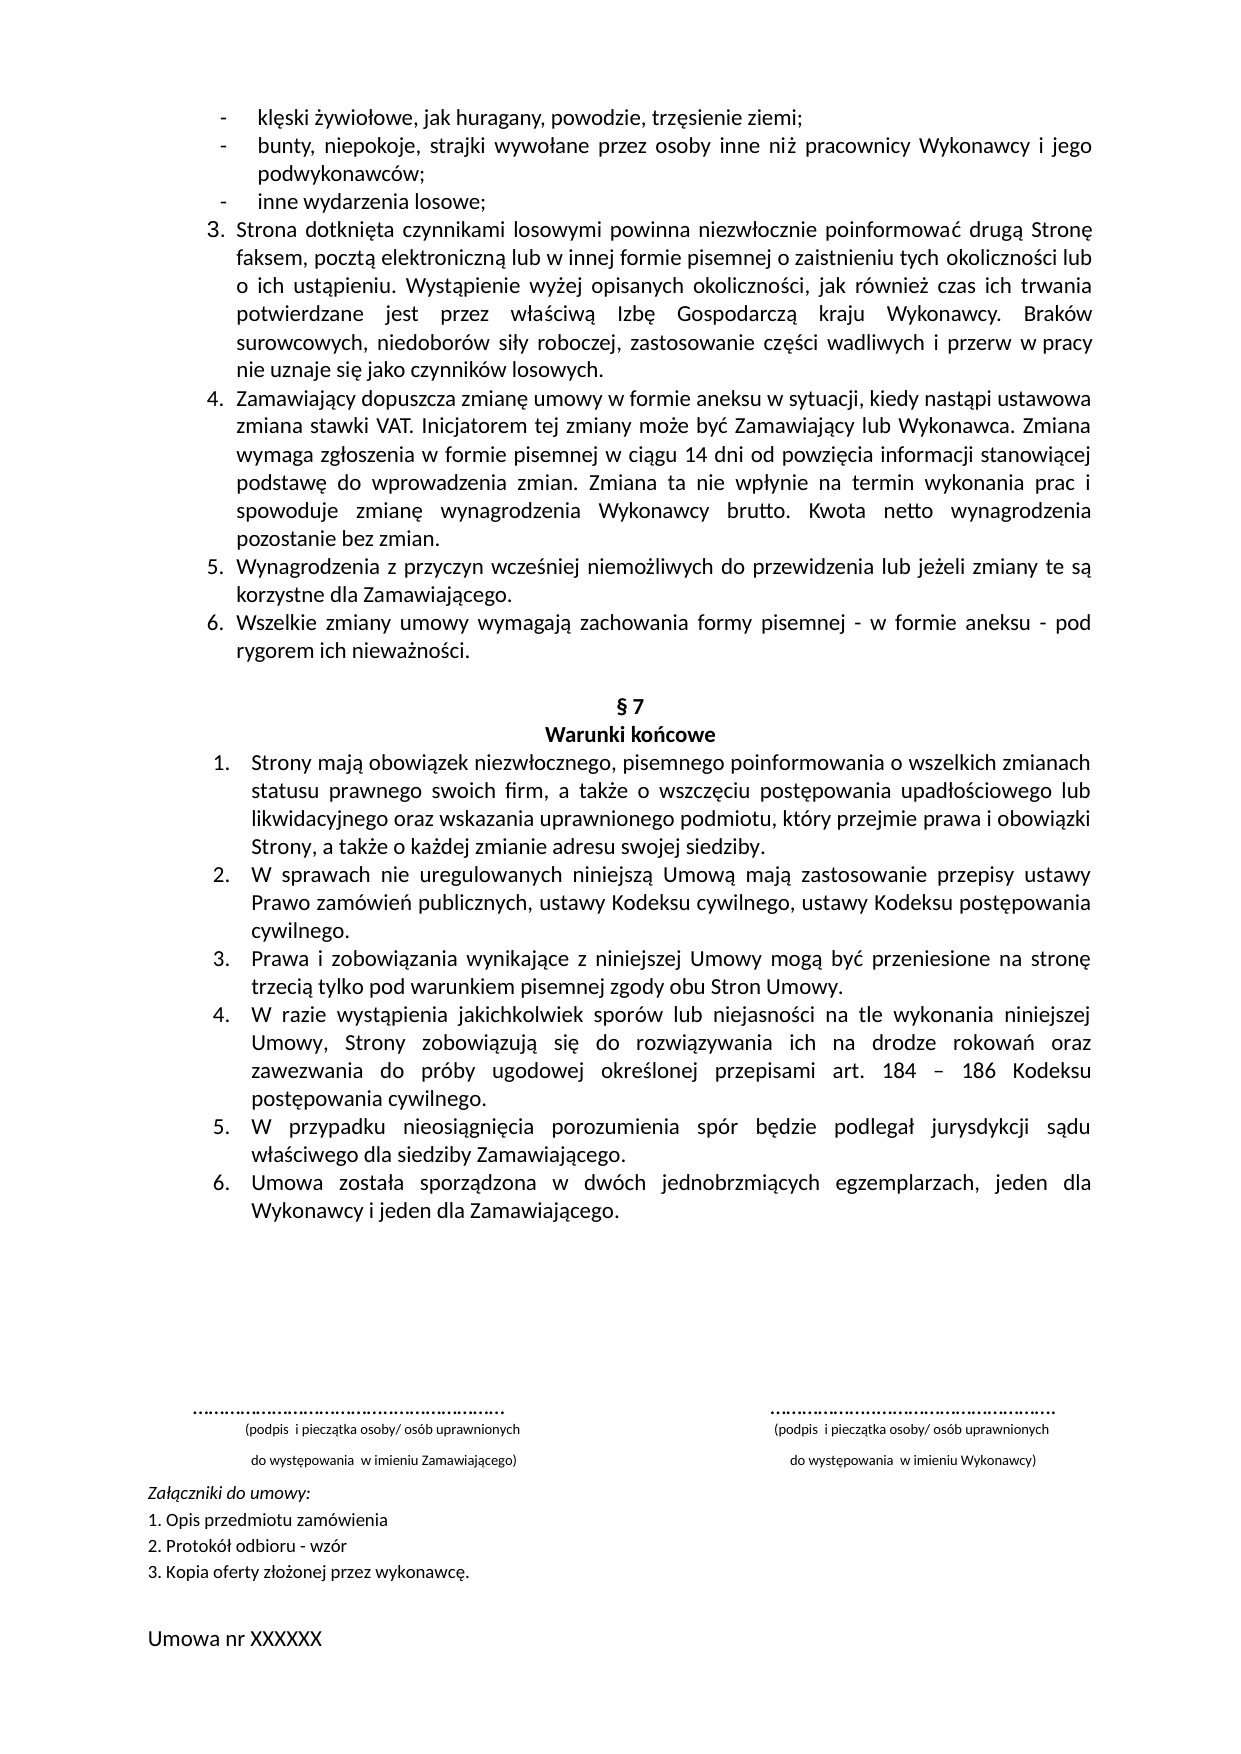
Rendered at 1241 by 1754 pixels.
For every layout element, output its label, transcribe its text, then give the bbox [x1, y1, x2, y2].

list W przypadku nieosiągnięcia porozumienia spór będzie podlegał jurysdykcji sądu właściwego dla siedziby Zamawiającego. [213, 1112, 1093, 1168]
list Prawa i zobowiązania wynikające z niniejszej Umowy mogą być przeniesione na stronę trzecią tylko pod warunkiem pisemnej zgody obu Stron Umowy. [213, 944, 1093, 1000]
text ………………………………..………………… ………………..……………………………. [193, 1392, 1093, 1420]
list Zamawiający dopuszcza zmianę umowy w formie aneksu w sytuacji, kiedy nastąpi ustawowa zmiana stawki VAT. Inicjatorem tej zmiany może być Zamawiający lub Wykonawca. Zmiana wymaga zgłoszenia w formie pisemnej w ciągu 14 dni od powzięcia informacji stanowiącej podstawę do wprowadzenia zmian. Zmiana ta nie wpłynie na termin wykonania prac i spowoduje zmianę wynagrodzenia Wykonawcy brutto. Kwota netto wynagrodzenia pozostanie bez zmian. [207, 384, 1093, 552]
text 1. Opis przedmiotu zamówienia [148, 1508, 1093, 1531]
text (podpis i pieczątka osoby/ osób uprawnionych (podpis i pieczątka osoby/ osób uprawnionych [193, 1420, 1093, 1451]
text Załączniki do umowy: [148, 1481, 1093, 1504]
text 2. Protokół odbioru - wzór [148, 1534, 1093, 1557]
list Wynagrodzenia z przyczyn wcześniej niemożliwych do przewidzenia lub jeżeli zmiany te są korzystne dla Zamawiającego. [207, 552, 1093, 608]
text do występowania w imieniu Zamawiającego) do występowania w imieniu Wykonawcy) [193, 1451, 1093, 1481]
list Wszelkie zmiany umowy wymagają zachowania formy pisemnej - w formie aneksu - pod rygorem ich nieważności. [207, 608, 1093, 664]
list Strona dotknięta czynnikami losowymi powinna niezwłocznie poinformować drugą Stronę faksem, pocztą elektroniczną lub w innej formie pisemnej o zaistnieniu tych okoliczności lub o ich ustąpieniu. Wystąpienie wyżej opisanych okoliczności, jak również czas ich trwania potwierdzane jest przez właściwą Izbę Gospodarczą kraju Wykonawcy. Braków surowcowych, niedoborów siły roboczej, zastosowanie części wadliwych i przerw w pracy nie uznaje się jako czynników losowych. [207, 216, 1093, 384]
list - bunty, niepokoje, strajki wywołane przez osoby inne niż pracownicy Wykonawcy i jego podwykonawców; [220, 131, 1093, 187]
list W razie wystąpienia jakichkolwiek sporów lub niejasności na tle wykonania niniejszej Umowy, Strony zobowiązują się do rozwiązywania ich na drodze rokowań oraz zawezwania do próby ugodowej określonej przepisami art. 184 – 186 Kodeksu postępowania cywilnego. [213, 1000, 1093, 1112]
list - inne wydarzenia losowe; [220, 187, 1093, 216]
text 3. Kopia oferty złożonej przez wykonawcę. [148, 1561, 1093, 1583]
list - klęski żywiołowe, jak huragany, powodzie, trzęsienie ziemi; [220, 103, 1093, 131]
list W sprawach nie uregulowanych niniejszą Umową mają zastosowanie przepisy ustawy Prawo zamówień publicznych, ustawy Kodeksu cywilnego, ustawy Kodeksu postępowania cywilnego. [213, 860, 1093, 944]
text Warunki końcowe [148, 720, 1093, 748]
list Umowa została sporządzona w dwóch jednobrzmiących egzemplarzach, jeden dla Wykonawcy i jeden dla Zamawiającego. [213, 1168, 1093, 1224]
list Strony mają obowiązek niezwłocznego, pisemnego poinformowania o wszelkich zmianach statusu prawnego swoich firm, a także o wszczęciu postępowania upadłościowego lub likwidacyjnego oraz wskazania uprawnionego podmiotu, który przejmie prawa i obowiązki Strony, a także o każdej zmianie adresu swojej siedziby. [213, 748, 1093, 860]
text § 7 [148, 692, 1093, 720]
